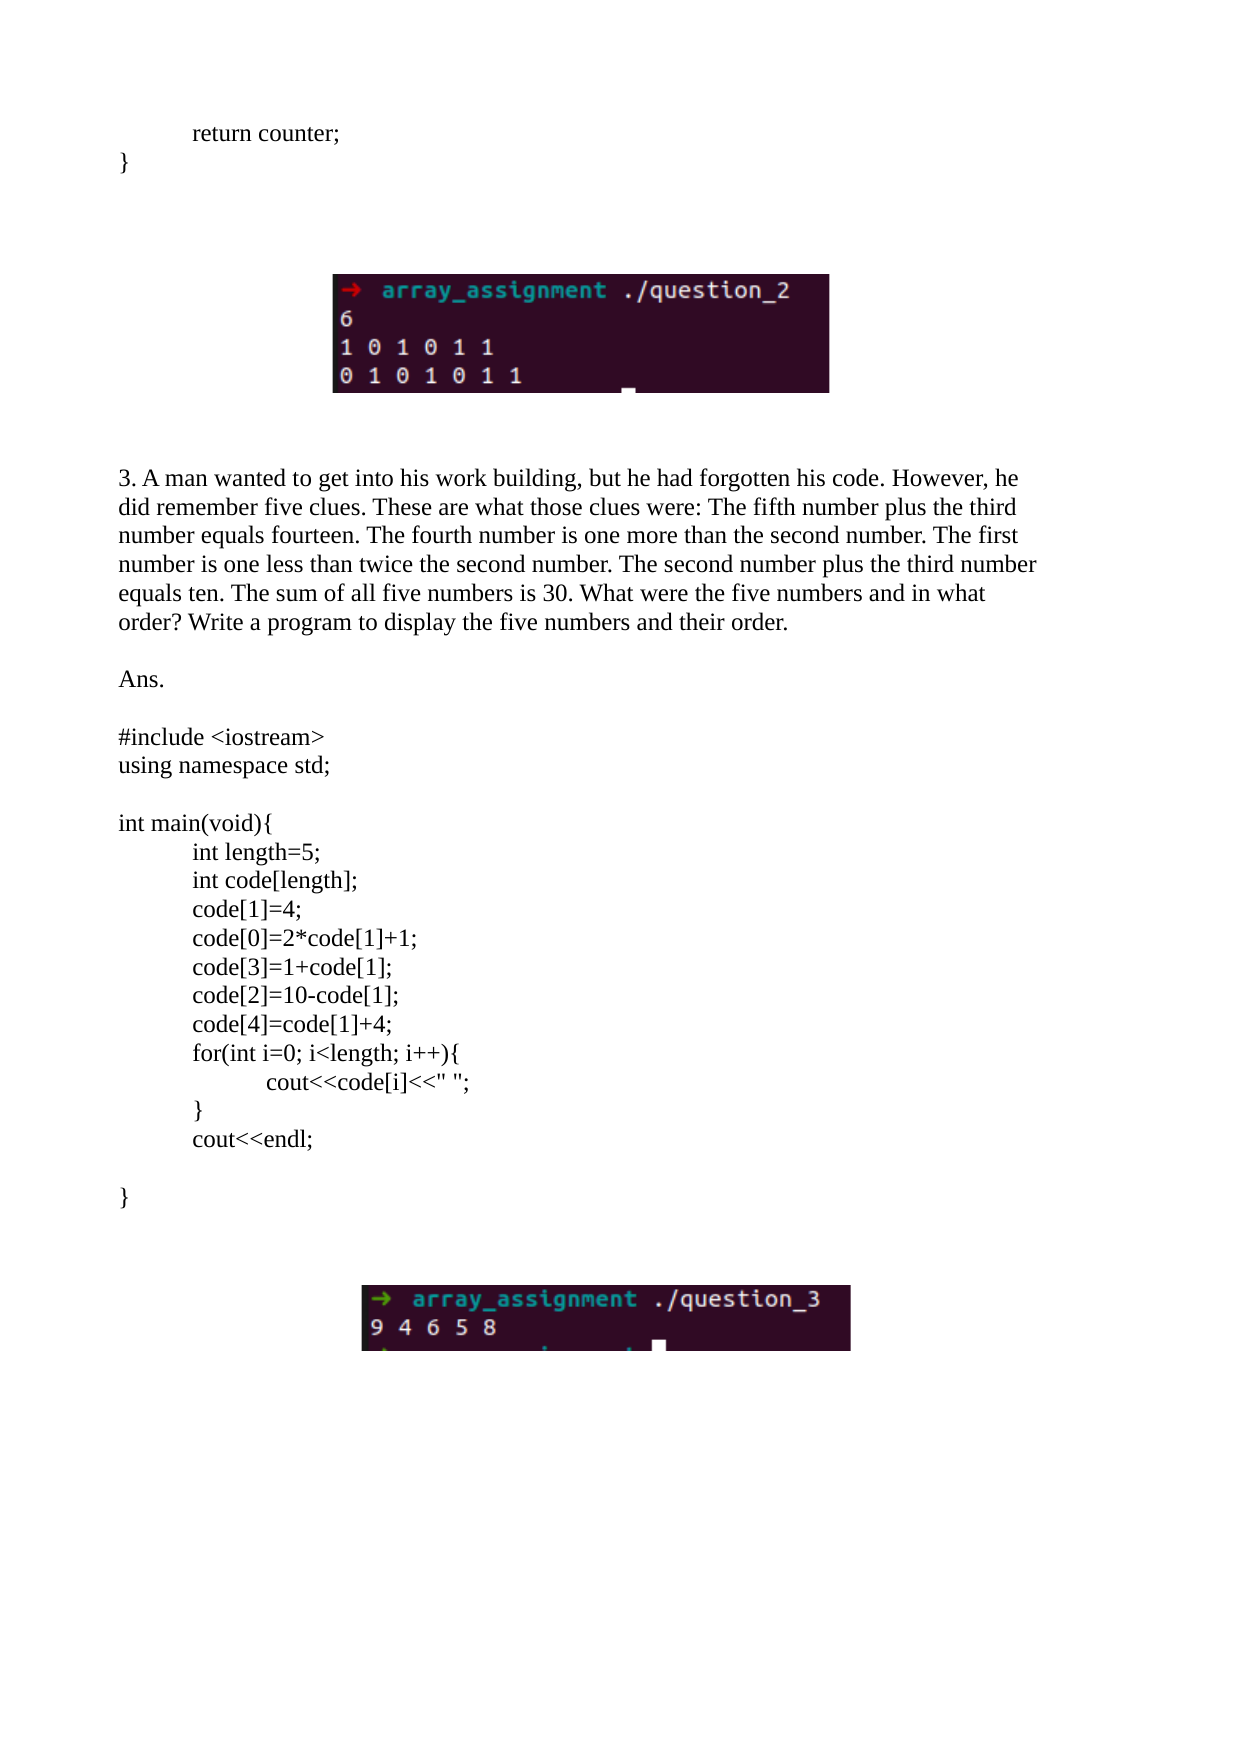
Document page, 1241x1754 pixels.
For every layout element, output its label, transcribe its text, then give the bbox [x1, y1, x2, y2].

text return counter; [118, 118, 1122, 147]
picture [361, 1285, 851, 1351]
text for(int i=0; i<length; i++){ [118, 1038, 1122, 1067]
text did remember five clues. These are what those clues were: The fifth number plus the third [118, 492, 1122, 521]
text } [118, 1096, 1122, 1124]
text code[2]=10-code[1]; [118, 981, 1122, 1009]
text 3. A man wanted to get into his work building, but he had forgotten his code. However, he [118, 463, 1122, 492]
text cout<<endl; [118, 1124, 1122, 1153]
text #include <iostream> [118, 722, 1122, 751]
text } [118, 1182, 1122, 1211]
text int code[length]; [118, 866, 1122, 894]
text int main(void){ [118, 808, 1122, 837]
text int length=5; [118, 837, 1122, 866]
text Ans. [118, 664, 1122, 693]
picture [332, 274, 830, 393]
text number is one less than twice the second number. The second number plus the third number [118, 549, 1122, 578]
text order? Write a program to display the five numbers and their order. [118, 607, 1122, 636]
text number equals fourteen. The fourth number is one more than the second number. The first [118, 521, 1122, 549]
text equals ten. The sum of all five numbers is 30. What were the five numbers and in what [118, 578, 1122, 607]
text code[1]=4; [118, 894, 1122, 923]
text code[0]=2*code[1]+1; [118, 923, 1122, 952]
text cout<<code[i]<<" "; [118, 1067, 1122, 1096]
text } [118, 147, 1122, 176]
text code[3]=1+code[1]; [118, 952, 1122, 981]
text using namespace std; [118, 751, 1122, 779]
text code[4]=code[1]+4; [118, 1009, 1122, 1038]
